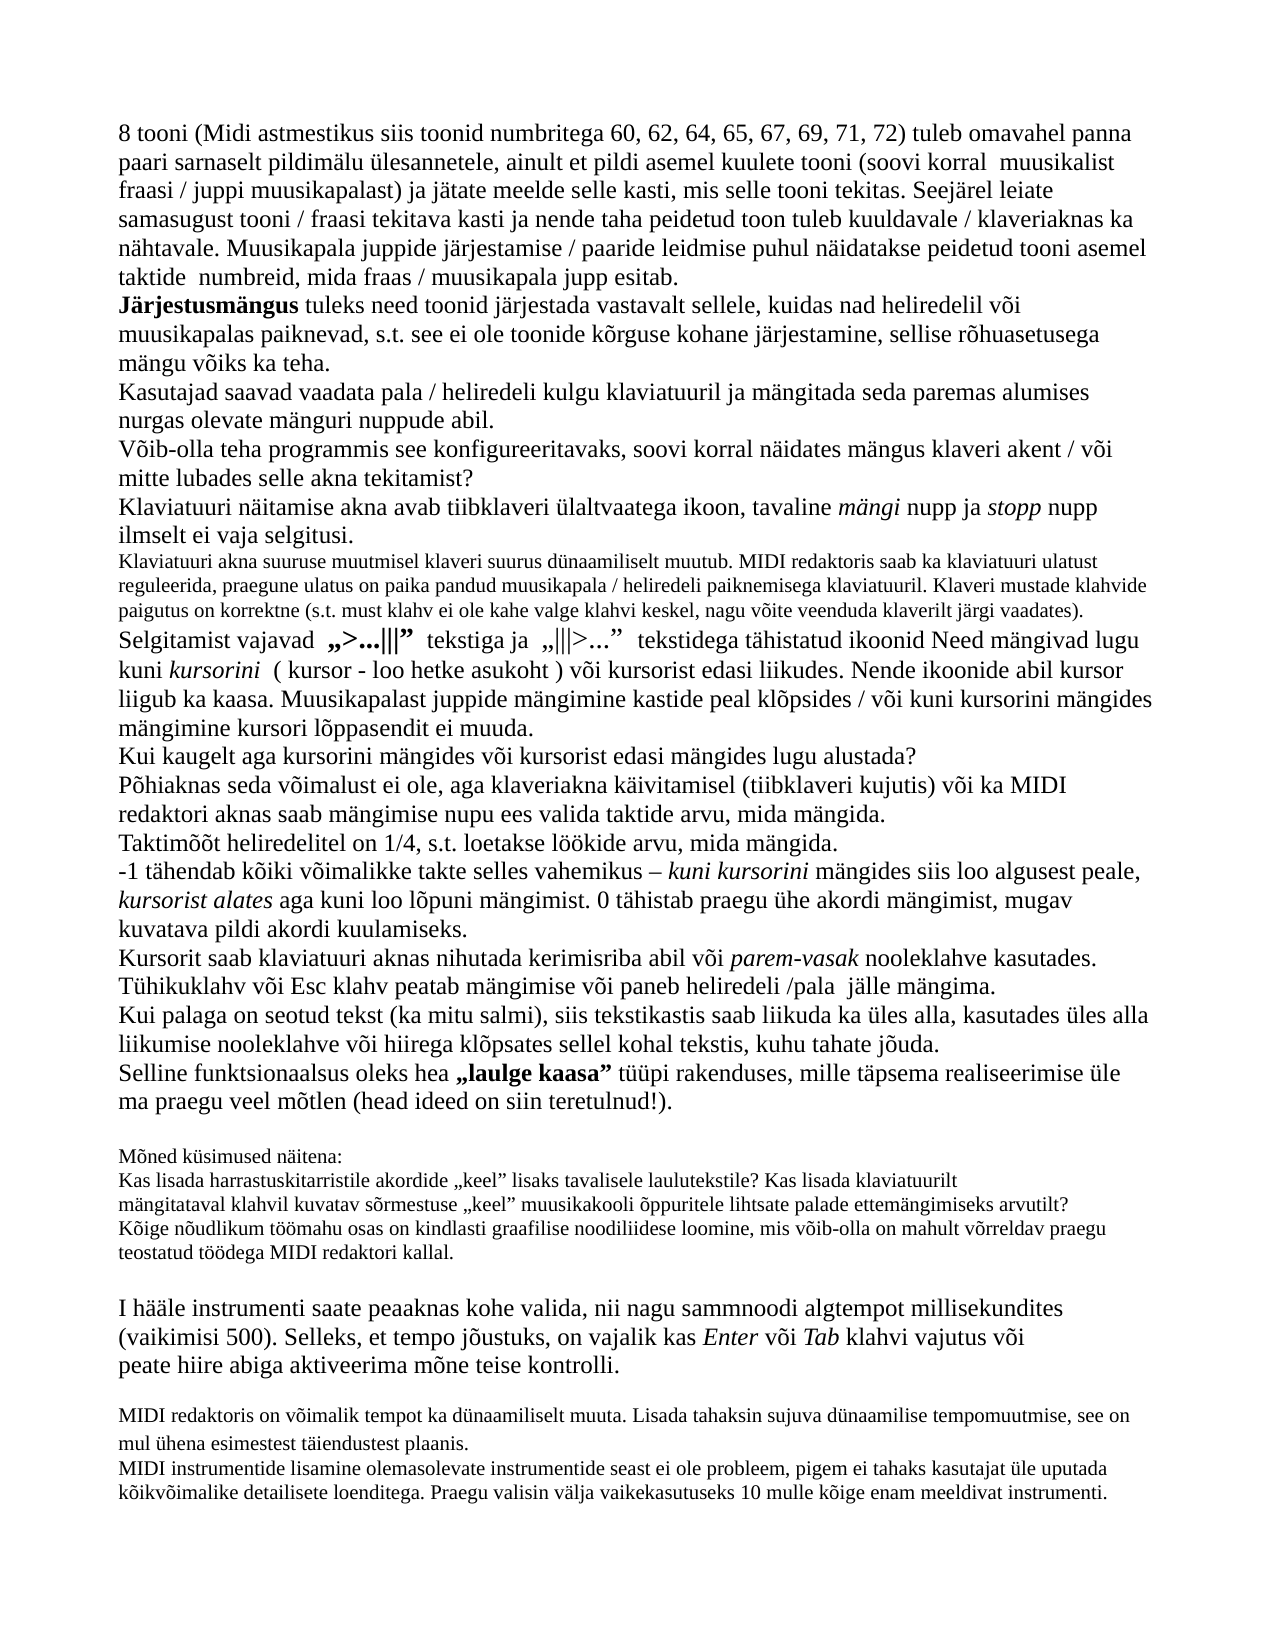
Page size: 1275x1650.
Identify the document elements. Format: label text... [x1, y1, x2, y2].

text Kasutajad saavad vaadata pala / heliredeli kulgu klaviatuuril ja mängitada seda paremas alumises nurgas olevate mänguri nuppude abil. [118, 377, 1157, 434]
text Selgitamist vajavad „>...|||” tekstiga ja „|||>...” tekstidega tähistatud ikoonid Need mängivad lugu kuni kursorini ( kursor - loo hetke asukoht ) või kursorist edasi liikudes. Nende ikoonide abil kursor liigub ka kaasa. Muusikapalast juppide mängimine kastide peal klõpsides / või kuni kursorini mängides mängimine kursori lõppasendit ei muuda. [118, 622, 1157, 741]
text 8 tooni (Midi astmestikus siis toonid numbritega 60, 62, 64, 65, 67, 69, 71, 72) tuleb omavahel panna paari sarnaselt pildimälu ülesannetele, ainult et pildi asemel kuulete tooni (soovi korral muusikalist fraasi / juppi muusikapalast) ja jätate meelde selle kasti, mis selle tooni tekitas. Seejärel leiate samasugust tooni / fraasi tekitava kasti ja nende taha peidetud toon tuleb kuuldavale / klaveriaknas ka nähtavale. Muusikapala juppide järjestamise / paaride leidmise puhul näidatakse peidetud tooni asemel taktide numbreid, mida fraas / muusikapala jupp esitab. Järjestusmängus tuleks need toonid järjestada vastavalt sellele, kuidas nad heliredelil või muusikapalas paiknevad, s.t. see ei ole toonide kõrguse kohane järjestamine, sellise rõhuasetusega mängu võiks ka teha. [118, 118, 1157, 377]
text Võib-olla teha programmis see konfigureeritavaks, soovi korral näidates mängus klaveri akent / või mitte lubades selle akna tekitamist? Klaviatuuri näitamise akna avab tiibklaveri ülaltvaatega ikoon, tavaline mängi nupp ja stopp nupp ilmselt ei vaja selgitusi. [118, 434, 1157, 549]
text peate hiire abiga aktiveerima mõne teise kontrolli. [118, 1350, 1157, 1379]
text kursorist alates aga kuni loo lõpuni mängimist. 0 tähistab praegu ühe akordi mängimist, mugav kuvatava pildi akordi kuulamiseks. [118, 885, 1157, 943]
text MIDI redaktoris on võimalik tempot ka dünaamiliselt muuta. Lisada tahaksin sujuva dünaamilise tempomuutmise, see on mul ühena esimestest täiendustest plaanis. MIDI instrumentide lisamine olemasolevate instrumentide seast ei ole probleem, pigem ei tahaks kasutajat üle uputada kõikvõimalike detailisete loenditega. Praegu valisin välja vaikekasutuseks 10 mulle kõige enam meeldivat instrumenti. [118, 1403, 1157, 1504]
text Mõned küsimused näitena: [118, 1144, 1157, 1168]
text -1 tähendab kõiki võimalikke takte selles vahemikus – kuni kursorini mängides siis loo algusest peale, [118, 856, 1157, 885]
text Selline funktsionaalsus oleks hea „laulge kaasa” tüüpi rakenduses, mille täpsema realiseerimise üle ma praegu veel mõtlen (head ideed on siin teretulnud!). [118, 1058, 1157, 1144]
text Klaviatuuri akna suuruse muutmisel klaveri suurus dünaamiliselt muutub. MIDI redaktoris saab ka klaviatuuri ulatust reguleerida, praegune ulatus on paika pandud muusikapala / heliredeli paiknemisega klaviatuuril. Klaveri mustade klahvide paigutus on korrektne (s.t. must klahv ei ole kahe valge klahvi keskel, nagu võite veenduda klaverilt järgi vaadates). [118, 549, 1157, 622]
text Kui kaugelt aga kursorini mängides või kursorist edasi mängides lugu alustada? Põhiaknas seda võimalust ei ole, aga klaveriakna käivitamisel (tiibklaveri kujutis) või ka MIDI redaktori aknas saab mängimise nupu ees valida taktide arvu, mida mängida. [118, 741, 1157, 828]
text Taktimõõt heliredelitel on 1/4, s.t. loetakse löökide arvu, mida mängida. [118, 828, 1157, 856]
text Kui palaga on seotud tekst (ka mitu salmi), siis tekstikastis saab liikuda ka üles alla, kasutades üles alla liikumise nooleklahve või hiirega klõpsates sellel kohal tekstis, kuhu tahate jõuda. [118, 1000, 1157, 1058]
text I hääle instrumenti saate peaaknas kohe valida, nii nagu sammnoodi algtempot millisekundites (vaikimisi 500). Selleks, et tempo jõustuks, on vajalik kas Enter või Tab klahvi vajutus või [118, 1293, 1157, 1350]
text Kursorit saab klaviatuuri aknas nihutada kerimisriba abil või parem-vasak nooleklahve kasutades. Tühikuklahv või Esc klahv peatab mängimise või paneb heliredeli /pala jälle mängima. [118, 943, 1157, 1000]
text mängitataval klahvil kuvatav sõrmestuse „keel” muusikakooli õppuritele lihtsate palade ettemängimiseks arvutilt? Kõige nõudlikum töömahu osas on kindlasti graafilise noodiliidese loomine, mis võib-olla on mahult võrreldav praegu teostatud töödega MIDI redaktori kallal. [118, 1192, 1157, 1293]
text Kas lisada harrastuskitarristile akordide „keel” lisaks tavalisele laulutekstile? Kas lisada klaviatuurilt [118, 1168, 1157, 1192]
